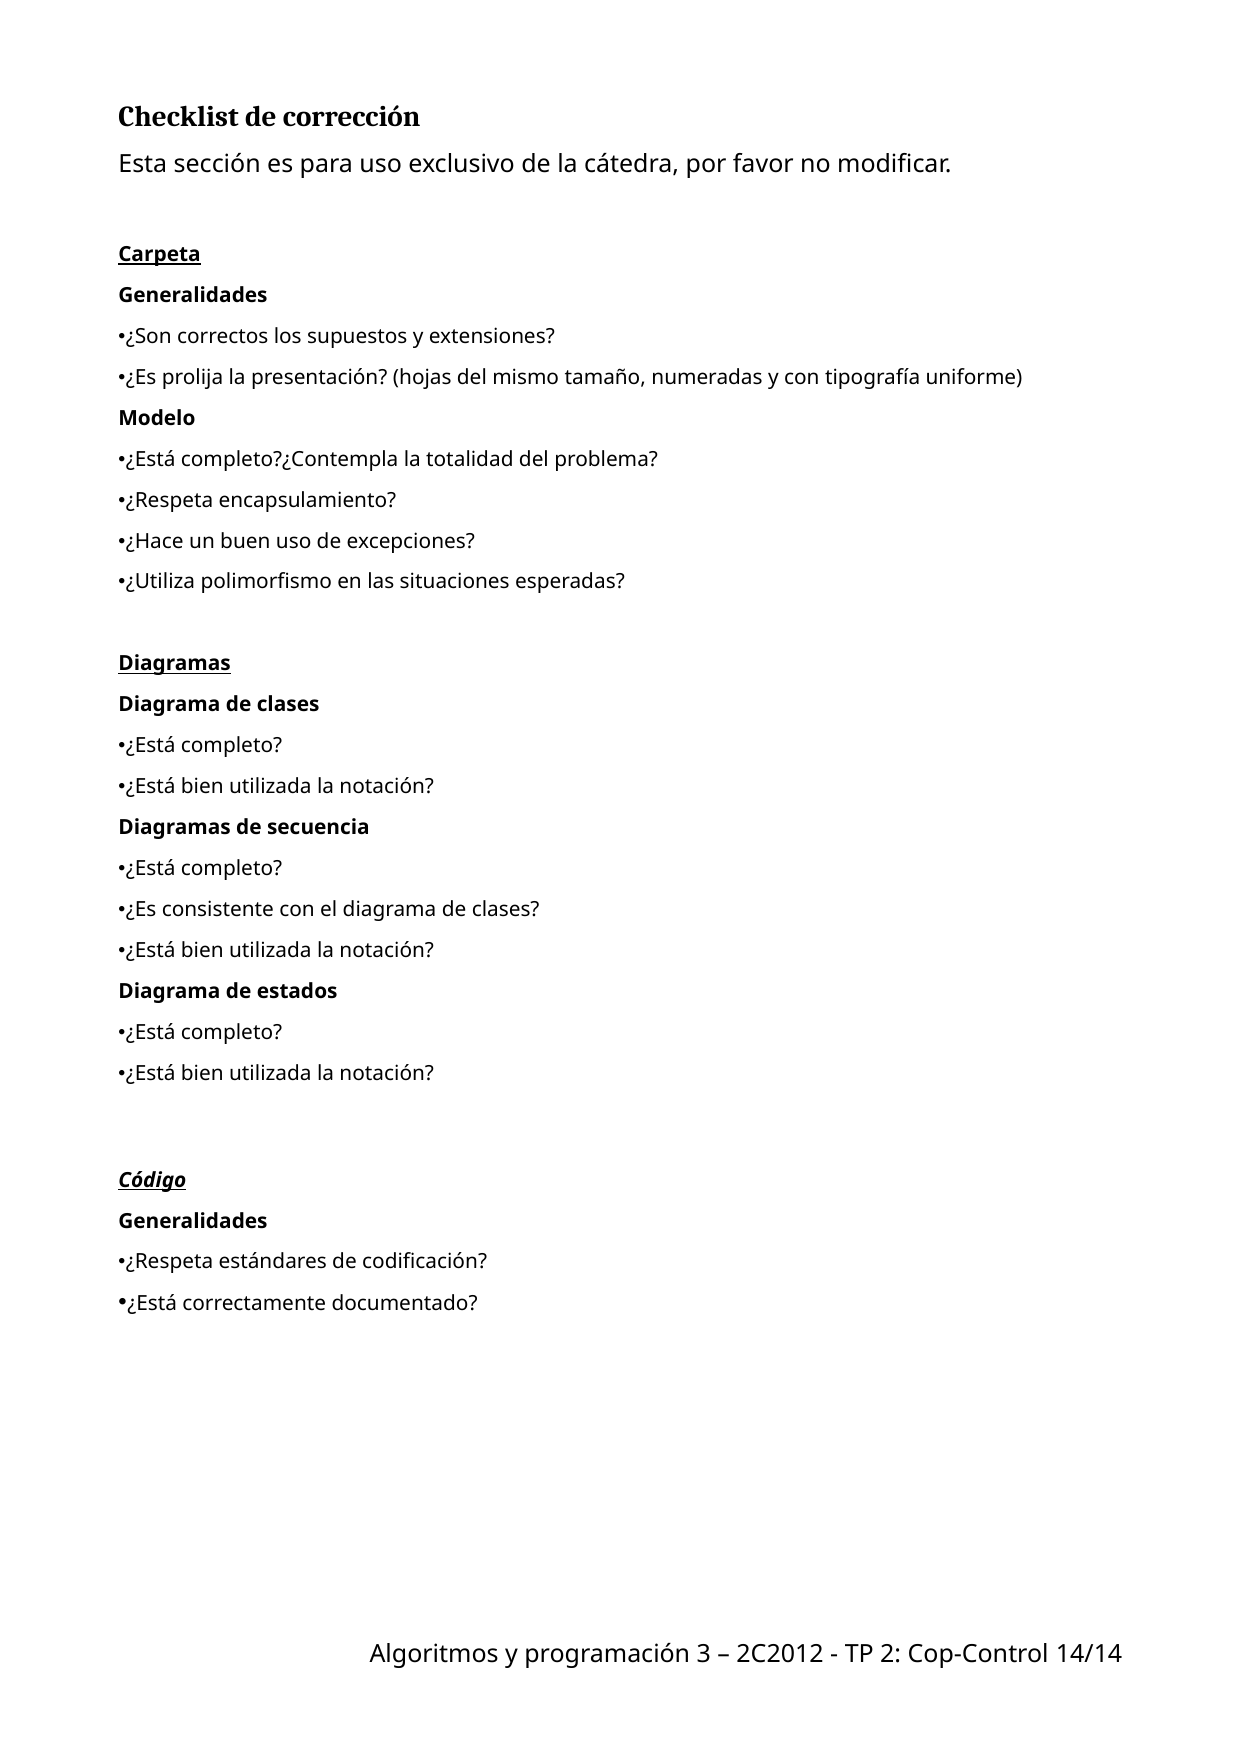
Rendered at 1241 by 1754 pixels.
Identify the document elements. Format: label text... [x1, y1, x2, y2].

text Generalidades [118, 1206, 1122, 1234]
list ¿Está completo? [118, 1017, 1122, 1045]
text Modelo [118, 403, 1122, 431]
text Generalidades [118, 280, 1122, 308]
list ¿Utiliza polimorfismo en las situaciones esperadas? [118, 567, 1122, 595]
list ¿Está correctamente documentado? [118, 1288, 1122, 1316]
list ¿Está completo?¿Contempla la totalidad del problema? [118, 444, 1122, 472]
list ¿Respeta estándares de codificación? [118, 1247, 1122, 1275]
list ¿Es prolija la presentación? (hojas del mismo tamaño, numeradas y con tipografía uniforme) [118, 362, 1122, 390]
subtitle Código [118, 1165, 1122, 1193]
text Carpeta [118, 239, 1122, 268]
text Diagramas [118, 648, 1122, 677]
list ¿Está bien utilizada la notación? [118, 1058, 1122, 1086]
list ¿Está completo? [118, 853, 1122, 882]
list ¿Está bien utilizada la notación? [118, 771, 1122, 800]
text Esta sección es para uso exclusivo de la cátedra, por favor no modificar. [118, 146, 1122, 180]
list ¿Está bien utilizada la notación? [118, 935, 1122, 963]
text Diagrama de clases [118, 689, 1122, 718]
list ¿Está completo? [118, 730, 1122, 759]
text Diagramas de secuencia [118, 812, 1122, 841]
list ¿Hace un buen uso de excepciones? [118, 526, 1122, 554]
list ¿Es consistente con el diagrama de clases? [118, 894, 1122, 923]
list ¿Respeta encapsulamiento? [118, 485, 1122, 513]
text Diagrama de estados [118, 976, 1122, 1004]
list ¿Son correctos los supuestos y extensiones? [118, 321, 1122, 349]
subtitle Checklist de corrección [118, 100, 1122, 133]
